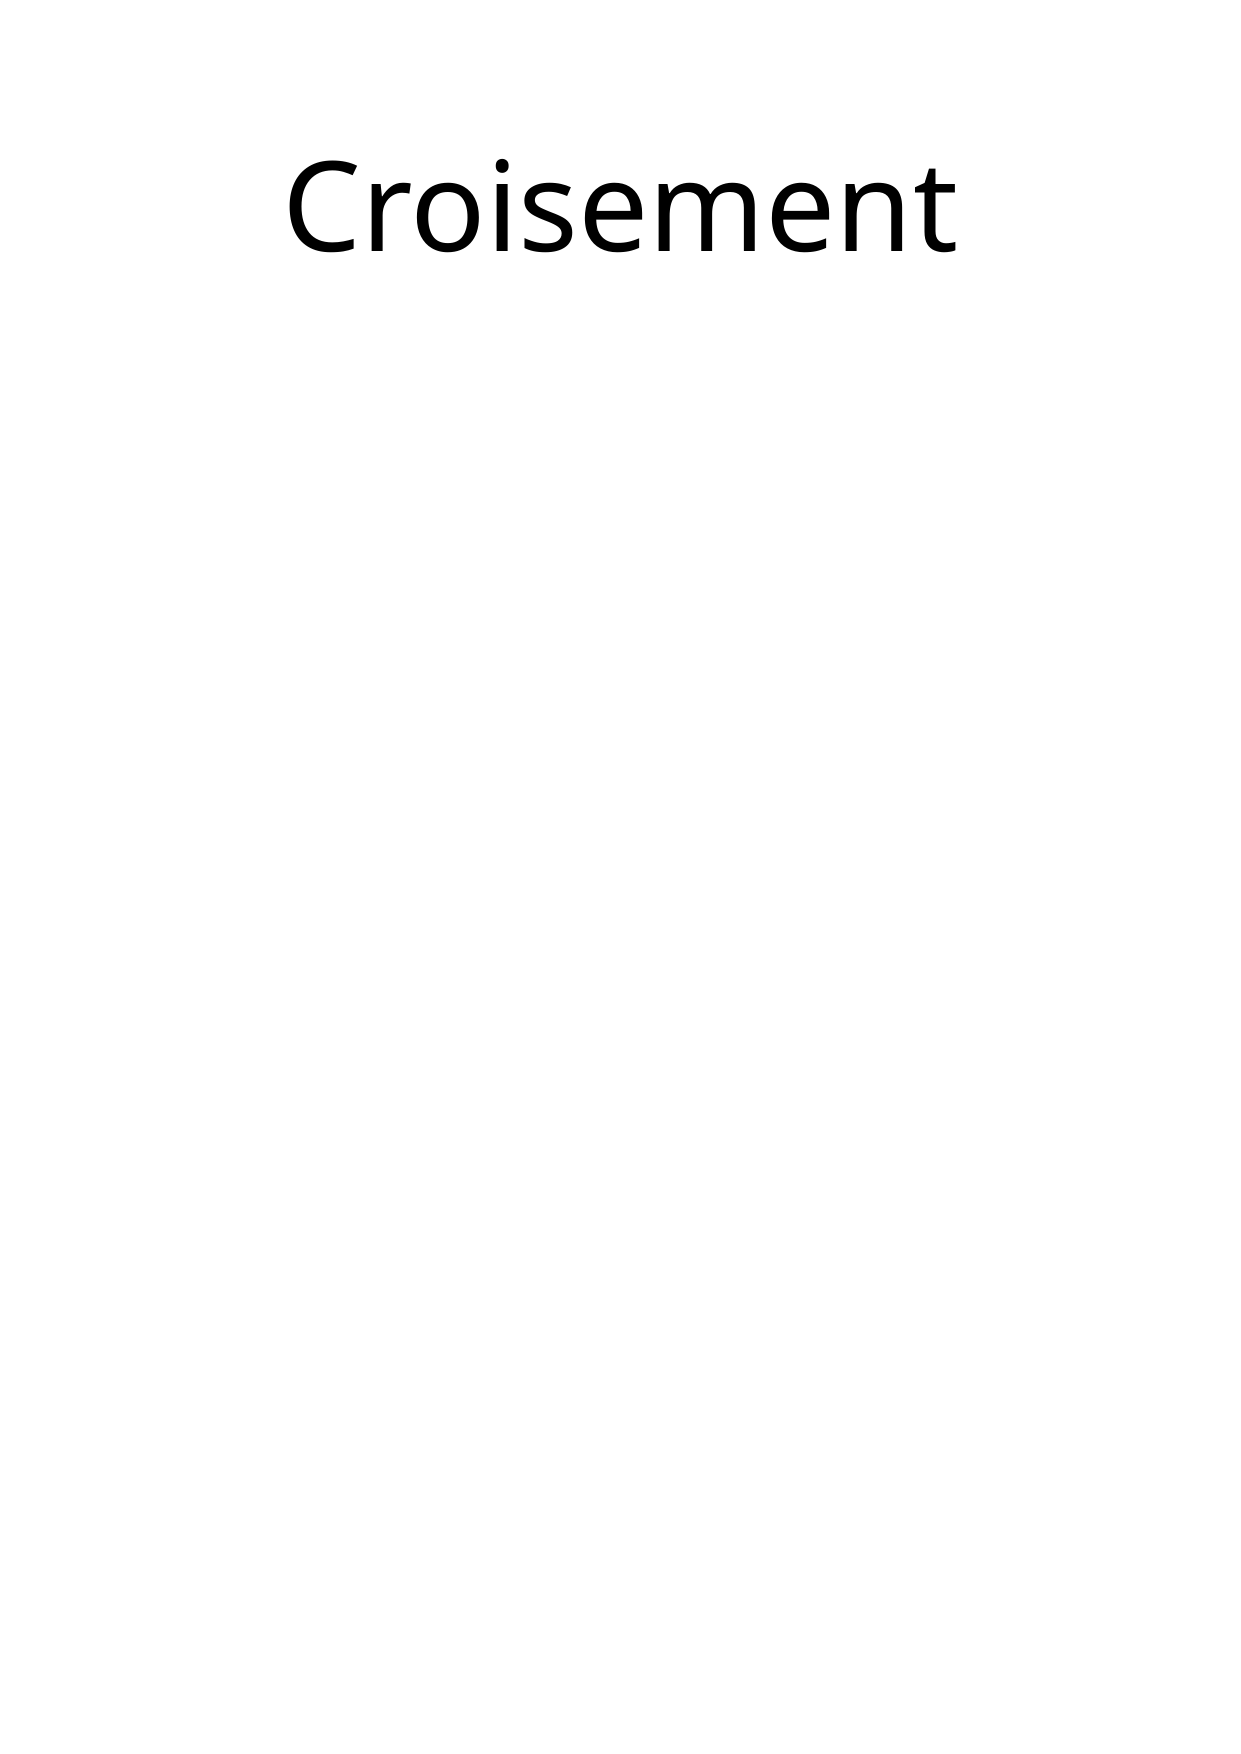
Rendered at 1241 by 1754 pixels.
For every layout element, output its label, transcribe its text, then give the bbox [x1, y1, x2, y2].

text Croisement [118, 118, 1122, 288]
